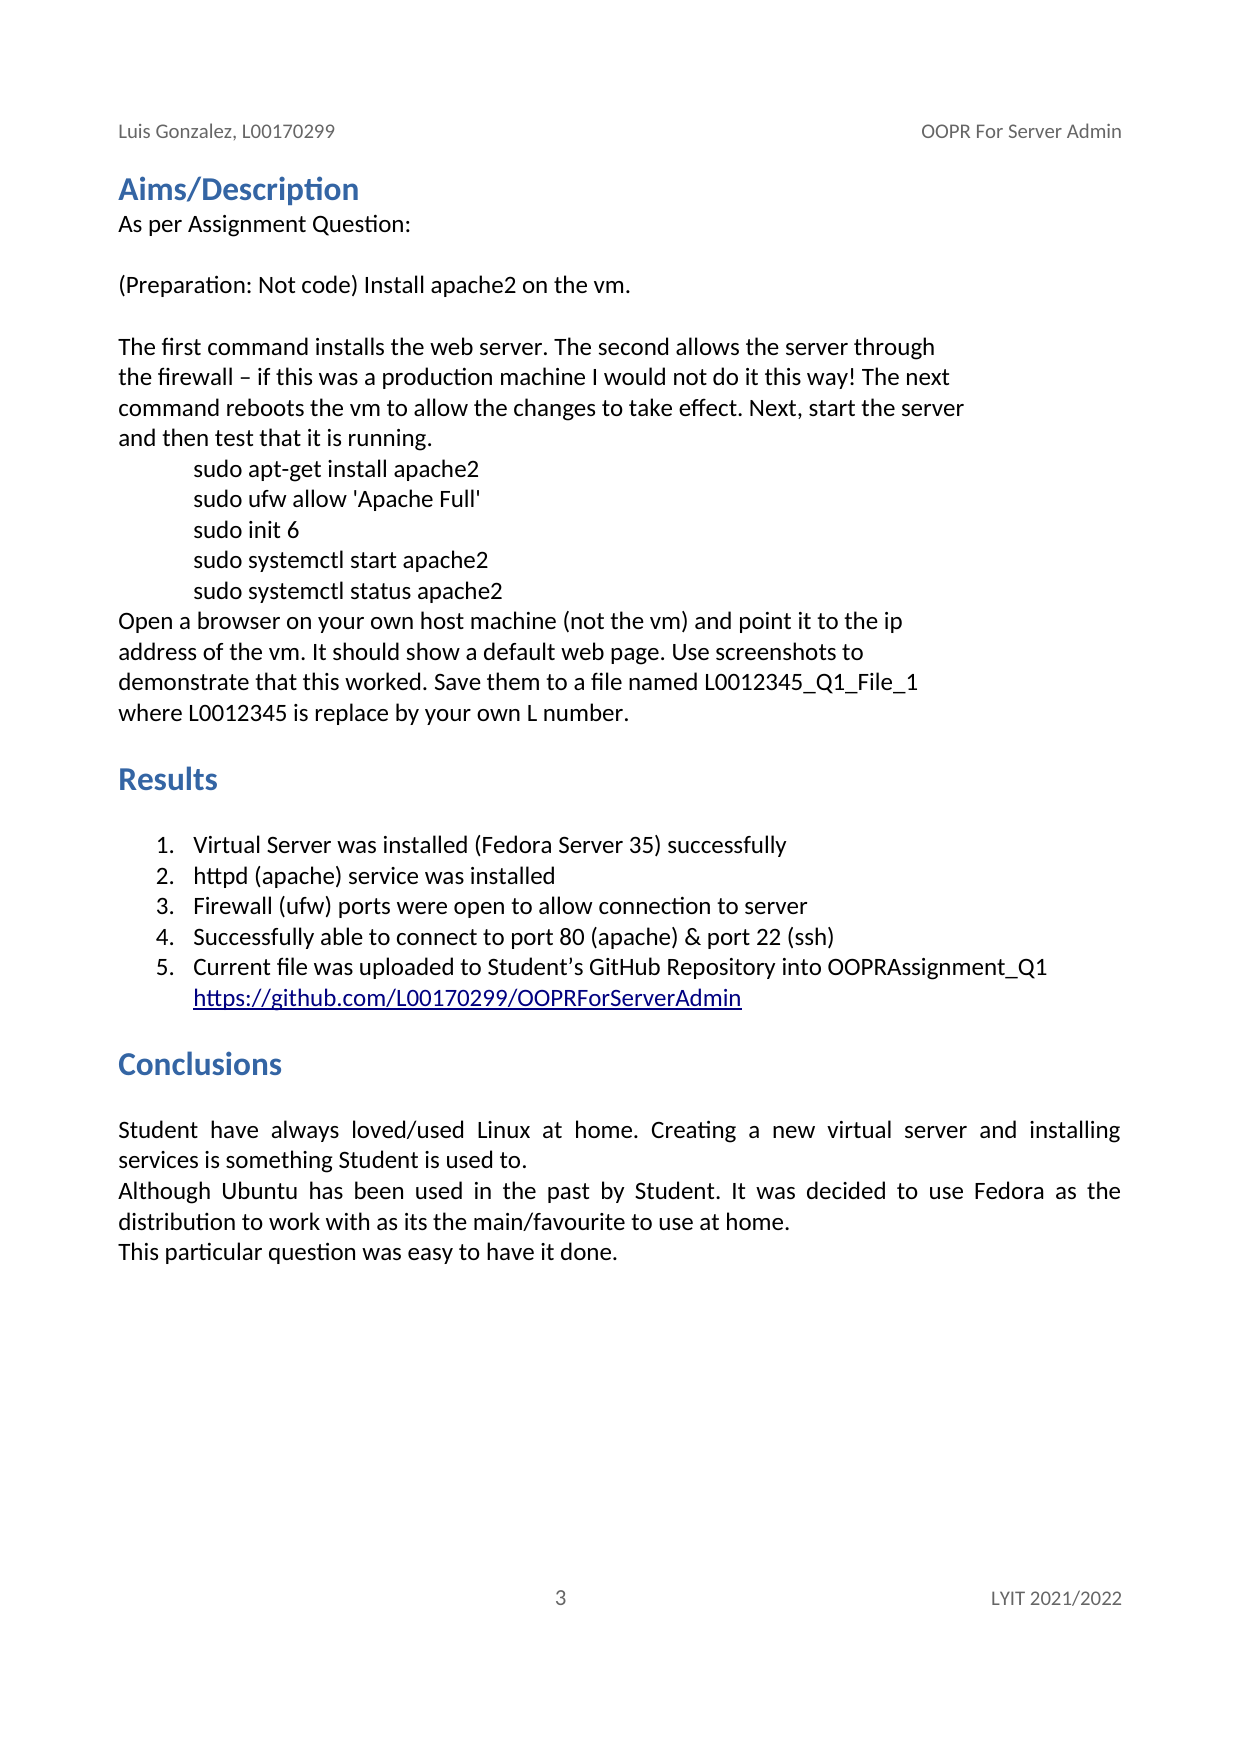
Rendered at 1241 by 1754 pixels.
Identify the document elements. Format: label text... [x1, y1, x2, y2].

text Although Ubuntu has been used in the past by Student. It was decided to use Fedora as the distribution to work with as its the main/favourite to use at home. [118, 1175, 1122, 1236]
text The first command installs the web server. The second allows the server through [118, 331, 1122, 361]
text demonstrate that this worked. Save them to a file named L0012345_Q1_File_1 [118, 666, 1122, 697]
text the firewall – if this was a production machine I would not do it this way! The next [118, 361, 1122, 392]
text Aims/Description [118, 168, 1122, 209]
text command reboots the vm to allow the changes to take effect. Next, start the server [118, 392, 1122, 422]
text Open a browser on your own host machine (not the vm) and point it to the ip [118, 605, 1122, 636]
text where L0012345 is replace by your own L number. [118, 697, 1122, 727]
list Virtual Server was installed (Fedora Server 35) successfully [156, 829, 1122, 860]
text Results [118, 758, 1122, 799]
text sudo systemctl start apache2 [193, 544, 1122, 575]
list Successfully able to connect to port 80 (apache) & port 22 (ssh) [156, 921, 1122, 951]
list https://github.com/L00170299/OOPRForServerAdmin [156, 982, 1122, 1012]
text (Preparation: Not code) Install apache2 on the vm. [118, 270, 1122, 300]
list Current file was uploaded to Student’s GitHub Repository into OOPRAssignment_Q1 [156, 951, 1122, 982]
list Firewall (ufw) ports were open to allow connection to server [156, 890, 1122, 921]
text and then test that it is running. [118, 422, 1122, 453]
text Conclusions [118, 1043, 1122, 1084]
text sudo ufw allow 'Apache Full' [193, 483, 1122, 514]
text sudo systemctl status apache2 [193, 575, 1122, 605]
text sudo init 6 [193, 514, 1122, 544]
text sudo apt-get install apache2 [193, 453, 1122, 483]
text As per Assignment Question: [118, 209, 1122, 239]
text Student have always loved/used Linux at home. Creating a new virtual server and installing services is something Student is used to. [118, 1114, 1122, 1175]
list httpd (apache) service was installed [156, 860, 1122, 890]
text address of the vm. It should show a default web page. Use screenshots to [118, 636, 1122, 666]
text This particular question was easy to have it done. [118, 1236, 1122, 1267]
